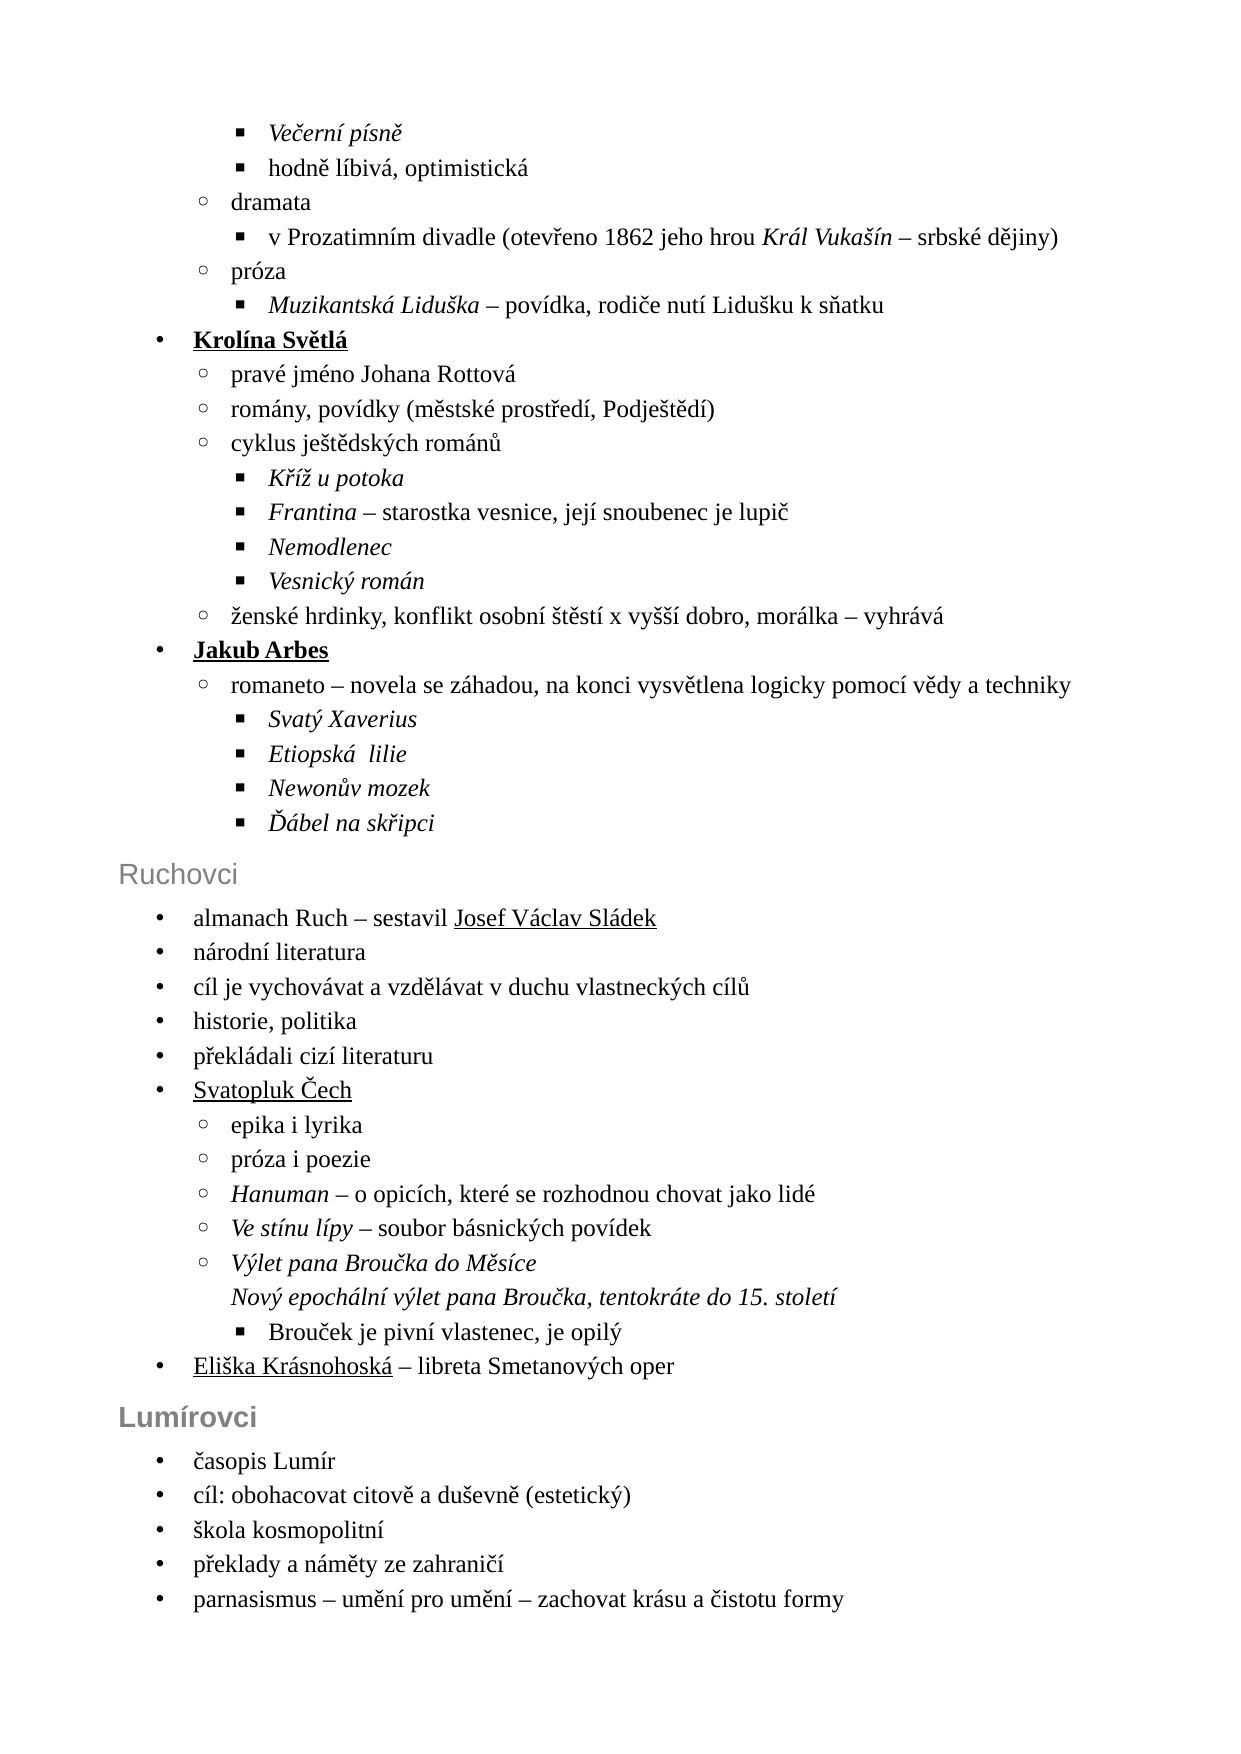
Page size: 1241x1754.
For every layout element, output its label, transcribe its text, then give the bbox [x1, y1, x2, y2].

list časopis Lumír [156, 1446, 1122, 1475]
list romaneto – novela se záhadou, na konci vysvětlena logicky pomocí vědy a techniky [193, 670, 1122, 698]
list almanach Ruch – sestavil Josef Václav Sládek [156, 903, 1122, 932]
list dramata [193, 187, 1122, 216]
list Etiopská lilie [231, 739, 1122, 767]
list Brouček je pivní vlastenec, je opilý [231, 1317, 1122, 1345]
subtitle Lumírovci [118, 1400, 1122, 1434]
list Svatopluk Čech [156, 1075, 1122, 1104]
list Nový epochální výlet pana Broučka, tentokráte do 15. století [193, 1282, 1122, 1311]
list historie, politika [156, 1006, 1122, 1035]
list národní literatura [156, 937, 1122, 966]
list Ve stínu lípy – soubor básnických povídek [193, 1213, 1122, 1242]
list cyklus ještědských románů [193, 428, 1122, 457]
list v Prozatimním divadle (otevřeno 1862 jeho hrou Král Vukašín – srbské dějiny) [231, 222, 1122, 250]
list Ďábel na skřipci [231, 808, 1122, 836]
list Nemodlenec [231, 532, 1122, 561]
list Muzikantská Liduška – povídka, rodiče nutí Lidušku k sňatku [231, 291, 1122, 319]
list překlady a náměty ze zahraničí [156, 1549, 1122, 1578]
list cíl je vychovávat a vzdělávat v duchu vlastneckých cílů [156, 972, 1122, 1001]
list Vesnický román [231, 566, 1122, 595]
list próza [193, 256, 1122, 285]
list hodně líbivá, optimistická [231, 153, 1122, 181]
list překládali cizí literaturu [156, 1041, 1122, 1069]
list Večerní písně [231, 118, 1122, 147]
list škola kosmopolitní [156, 1515, 1122, 1544]
list Kříž u potoka [231, 463, 1122, 492]
list cíl: obohacovat citově a duševně (estetický) [156, 1481, 1122, 1509]
list Newonův mozek [231, 773, 1122, 802]
list pravé jméno Johana Rottová [193, 359, 1122, 388]
list romány, povídky (městské prostředí, Podještědí) [193, 394, 1122, 423]
list ženské hrdinky, konflikt osobní štěstí x vyšší dobro, morálka – vyhrává [193, 601, 1122, 629]
list parnasismus – umění pro umění – zachovat krásu a čistotu formy [156, 1584, 1122, 1613]
list Jakub Arbes [156, 635, 1122, 664]
list próza i poezie [193, 1144, 1122, 1173]
list Výlet pana Broučka do Měsíce [193, 1248, 1122, 1276]
list Svatý Xaverius [231, 704, 1122, 733]
list epika i lyrika [193, 1110, 1122, 1138]
subtitle Ruchovci [118, 857, 1122, 890]
list Hanuman – o opicích, které se rozhodnou chovat jako lidé [193, 1179, 1122, 1207]
list Eliška Krásnohoská – libreta Smetanových oper [156, 1351, 1122, 1380]
list Krolína Světlá [156, 325, 1122, 354]
list Frantina – starostka vesnice, její snoubenec je lupič [231, 497, 1122, 526]
